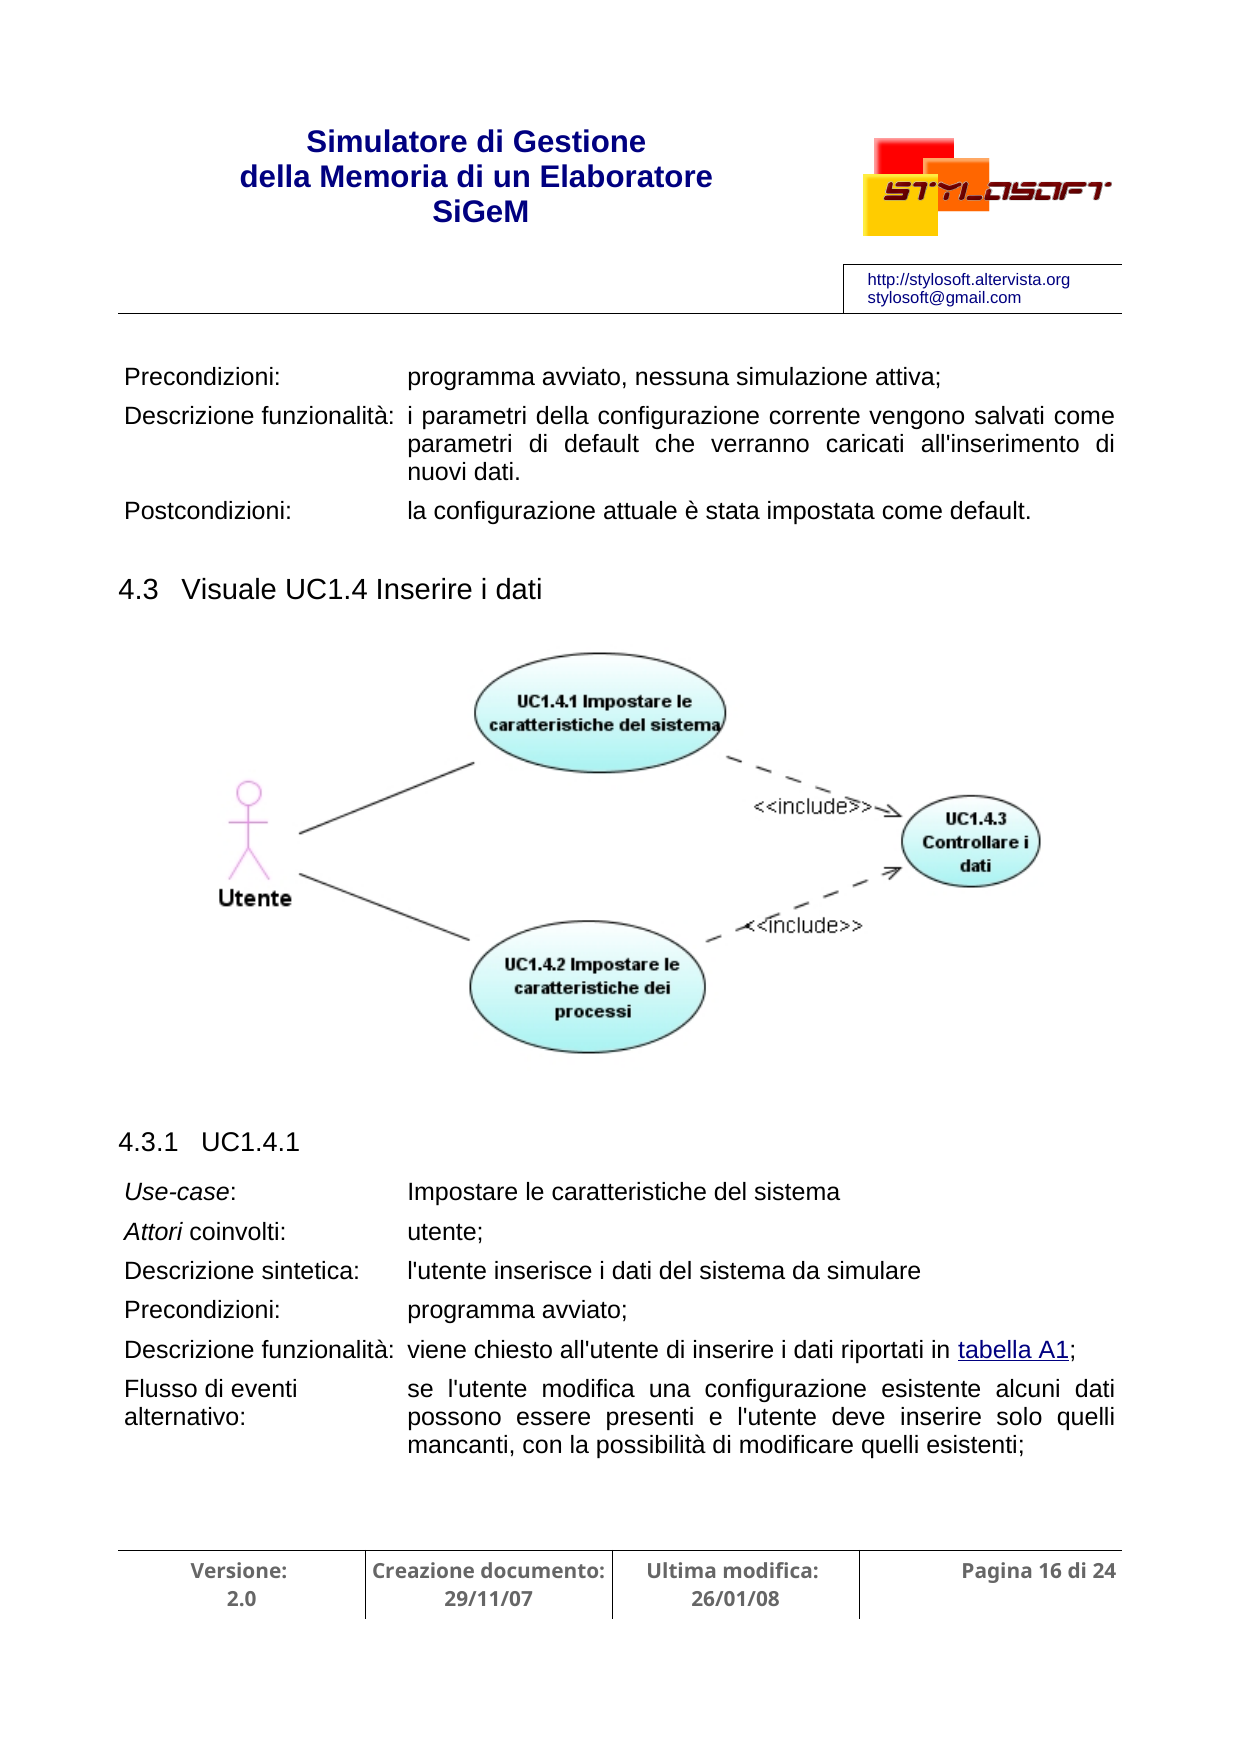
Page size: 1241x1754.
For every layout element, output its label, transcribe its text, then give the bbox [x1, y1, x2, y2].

table_cell l'utente inserisce i dati del sistema da simulare [401, 1251, 1122, 1291]
table_cell se l'utente modifica una configurazione esistente alcuni dati possono essere presenti e l'utente deve inserire solo quelli mancanti, con la possibilità di modificare quelli esistenti; [401, 1369, 1122, 1464]
table_cell utente; [401, 1212, 1122, 1251]
table_cell programma avviato, nessuna simulazione attiva; [401, 357, 1122, 396]
table_cell Flusso di eventi alternativo: [118, 1369, 401, 1464]
table_header Impostare le caratteristiche del sistema [401, 1173, 1122, 1212]
table_cell Descrizione sintetica: [118, 1251, 401, 1291]
subtitle Visuale UC1.4 Inserire i dati [118, 573, 1122, 606]
table_cell programma avviato; [401, 1291, 1122, 1330]
table_cell Descrizione funzionalità: [118, 396, 401, 491]
table_cell Attori coinvolti: [118, 1212, 401, 1251]
picture [168, 620, 1072, 1085]
table_cell Precondizioni: [118, 1291, 401, 1330]
table_cell viene chiesto all'utente di inserire i dati riportati in tabella A1; [401, 1330, 1122, 1369]
subtitle UC1.4.1 [118, 1127, 1122, 1158]
table_cell la configurazione attuale è stata impostata come default. [401, 491, 1122, 531]
table_cell Postcondizioni: [118, 491, 401, 531]
table_cell Descrizione funzionalità: [118, 1330, 401, 1369]
table_header Use-case: [118, 1173, 401, 1212]
table_cell Precondizioni: [118, 357, 401, 396]
picture [848, 123, 1117, 247]
table_cell i parametri della configurazione corrente vengono salvati come parametri di default che verranno caricati all'inserimento di nuovi dati. [401, 396, 1122, 491]
